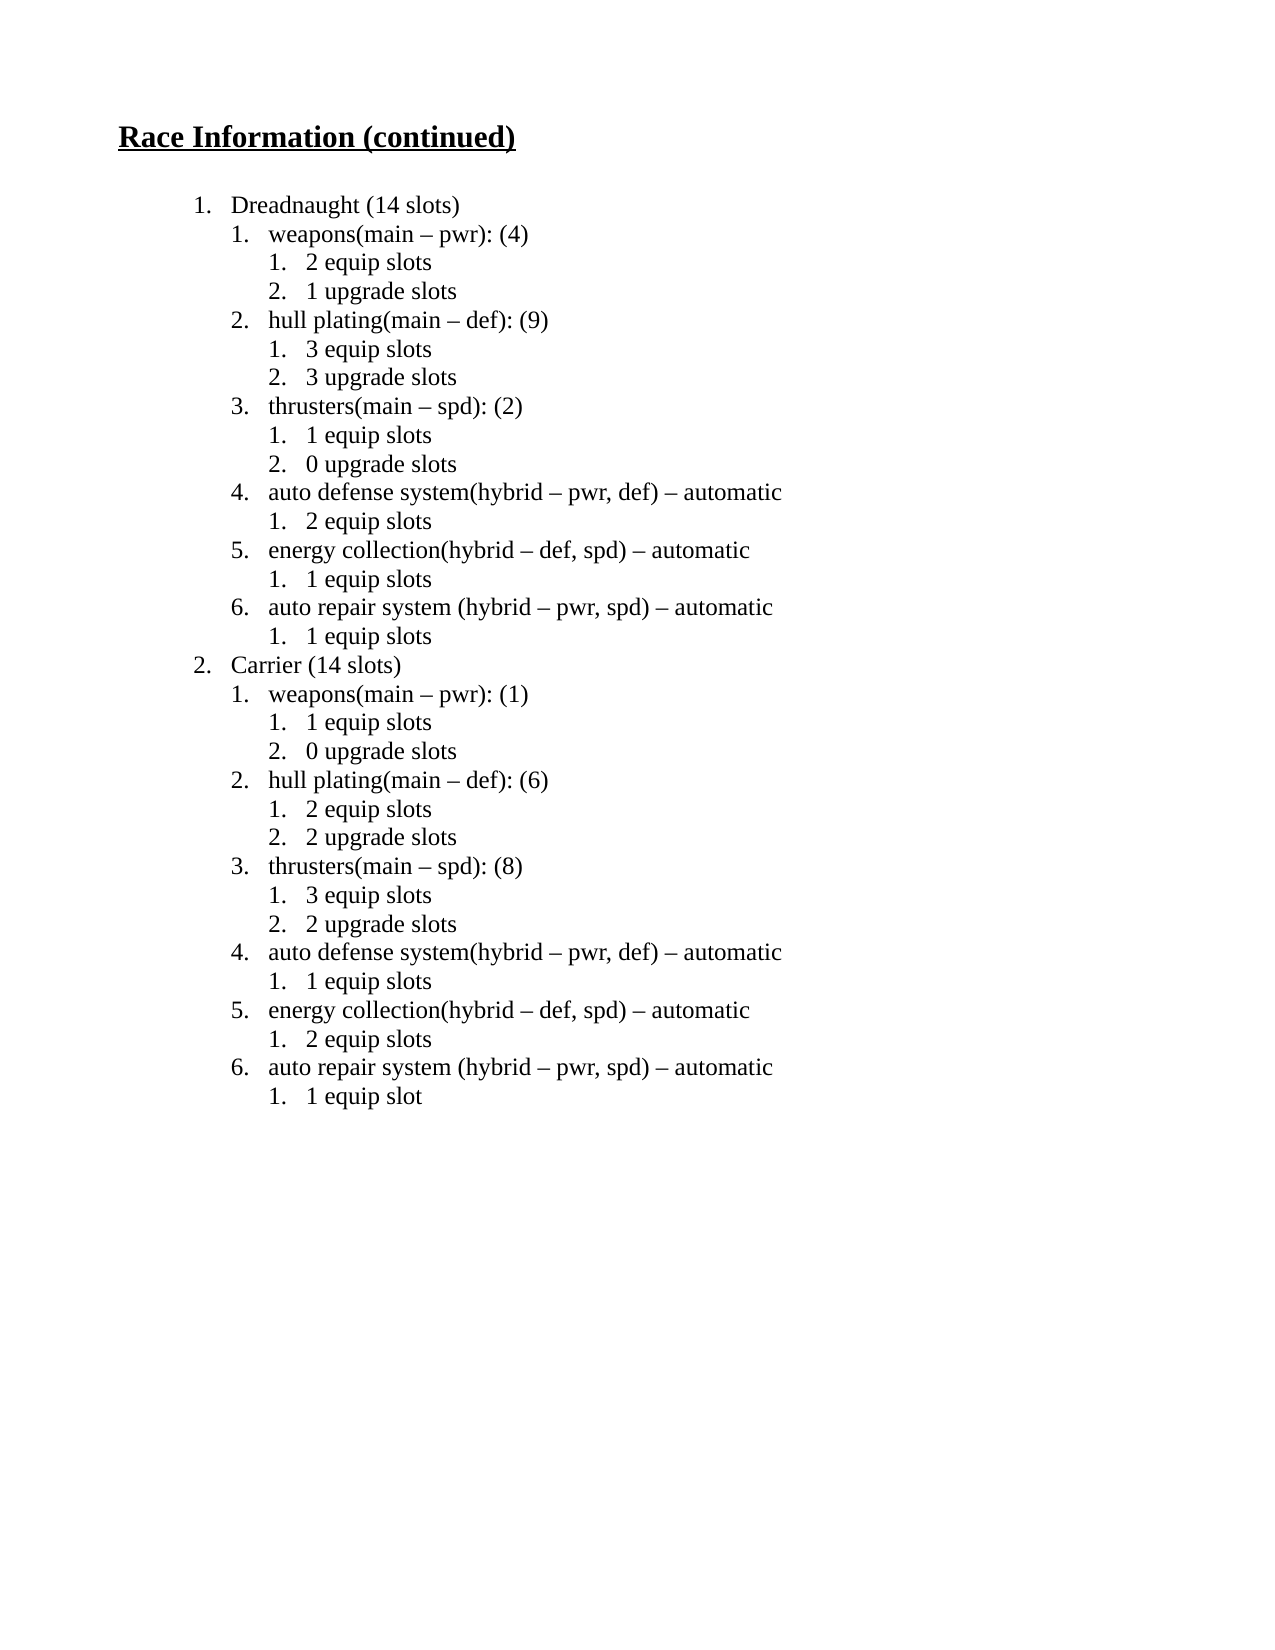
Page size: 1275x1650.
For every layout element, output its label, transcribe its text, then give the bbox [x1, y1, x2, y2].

list 1 equip slots [268, 621, 1157, 650]
list auto repair system (hybrid – pwr, spd) – automatic [231, 1052, 1157, 1081]
list 1 upgrade slots [268, 276, 1157, 305]
list 2 equip slots [268, 247, 1157, 276]
list auto repair system (hybrid – pwr, spd) – automatic [231, 592, 1157, 621]
list auto defense system(hybrid – pwr, def) – automatic [231, 477, 1157, 506]
list 1 equip slots [268, 564, 1157, 592]
list thrusters(main – spd): (8) [231, 851, 1157, 880]
list 3 equip slots [268, 334, 1157, 362]
list 0 upgrade slots [268, 449, 1157, 477]
list weapons(main – pwr): (4) [231, 219, 1157, 247]
list hull plating(main – def): (6) [231, 765, 1157, 794]
text Race Information (continued) [118, 118, 1157, 154]
list 2 equip slots [268, 506, 1157, 535]
list 1 equip slot [268, 1081, 1157, 1110]
list 3 equip slots [268, 880, 1157, 909]
list 3 upgrade slots [268, 362, 1157, 391]
list weapons(main – pwr): (1) [231, 679, 1157, 707]
list hull plating(main – def): (9) [231, 305, 1157, 334]
list Dreadnaught (14 slots) [193, 190, 1157, 219]
list 1 equip slots [268, 966, 1157, 995]
list energy collection(hybrid – def, spd) – automatic [231, 995, 1157, 1024]
list 2 upgrade slots [268, 822, 1157, 851]
list 2 upgrade slots [268, 909, 1157, 937]
list 0 upgrade slots [268, 736, 1157, 765]
list thrusters(main – spd): (2) [231, 391, 1157, 420]
list Carrier (14 slots) [193, 650, 1157, 679]
list 2 equip slots [268, 1024, 1157, 1052]
list energy collection(hybrid – def, spd) – automatic [231, 535, 1157, 564]
list auto defense system(hybrid – pwr, def) – automatic [231, 937, 1157, 966]
list 1 equip slots [268, 420, 1157, 449]
list 2 equip slots [268, 794, 1157, 822]
list 1 equip slots [268, 707, 1157, 736]
